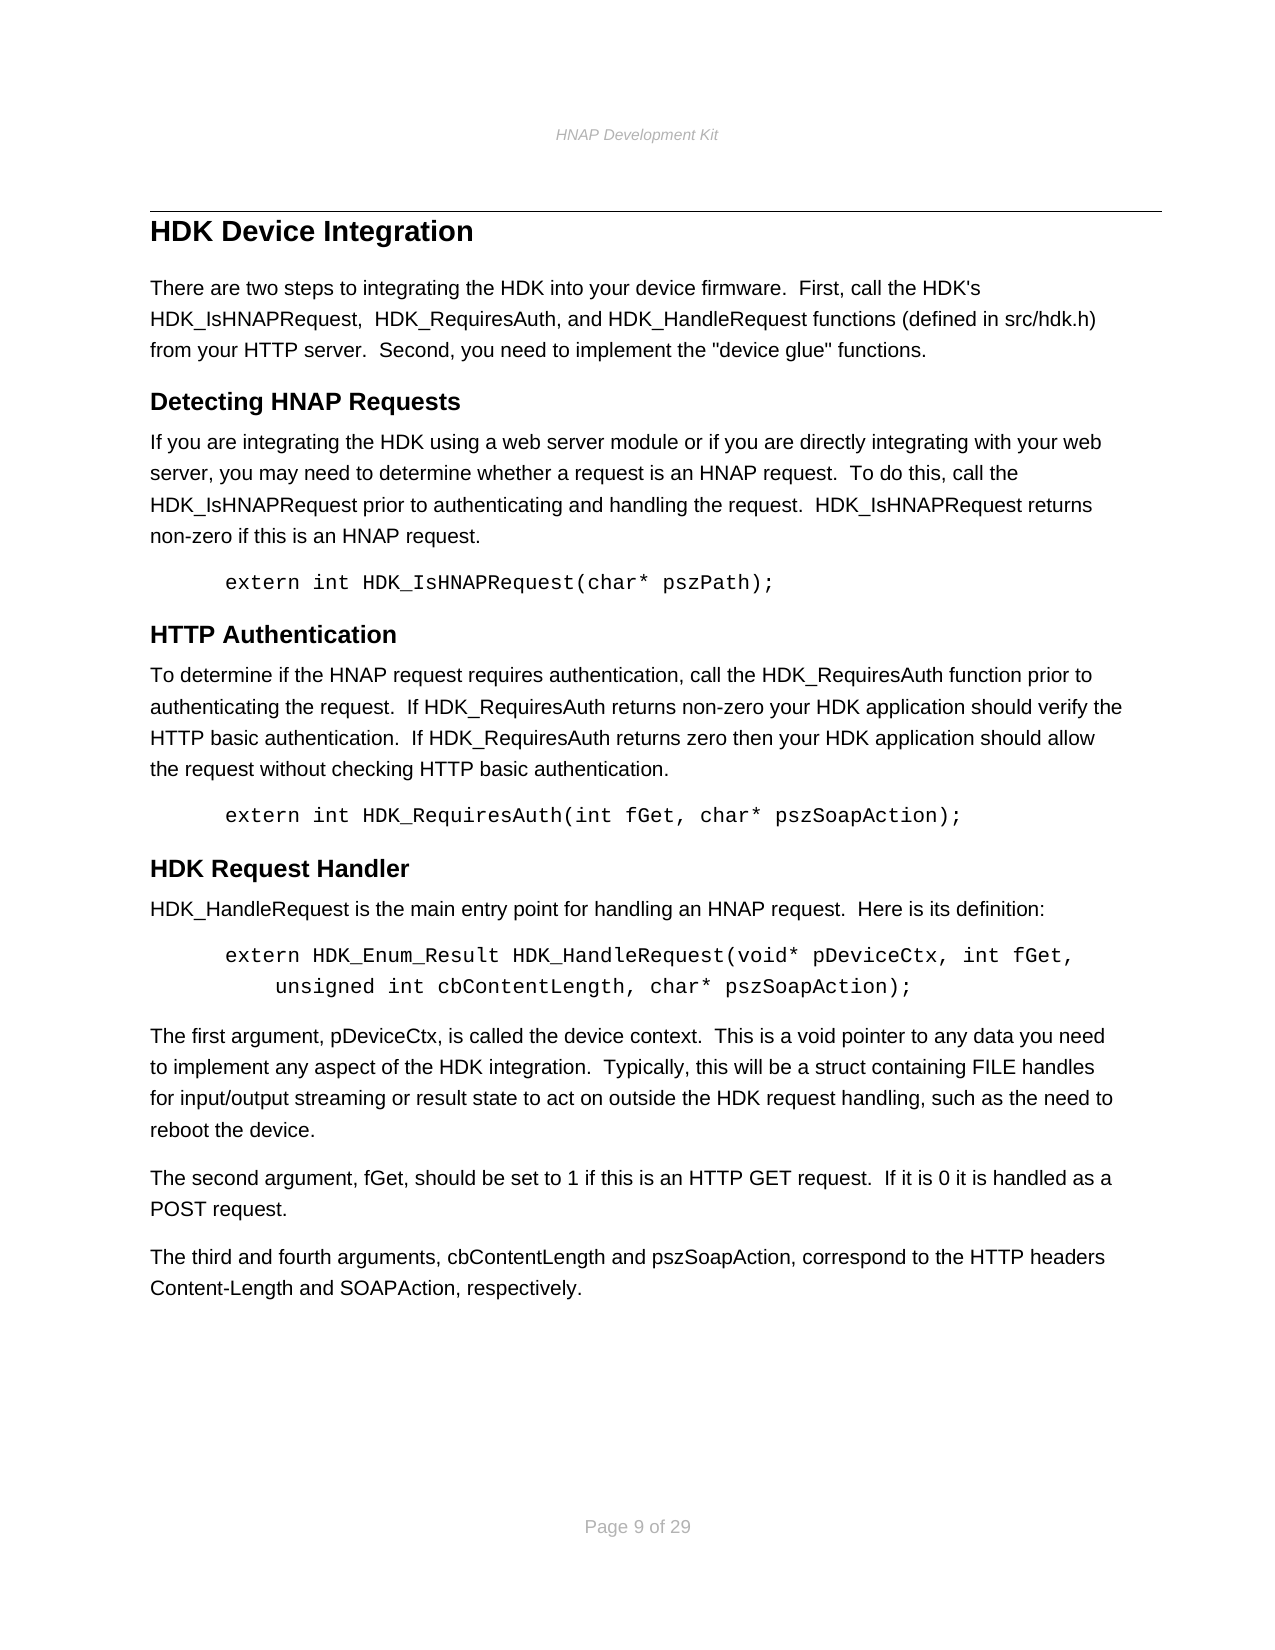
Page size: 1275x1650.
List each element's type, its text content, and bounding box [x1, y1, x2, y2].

subtitle HDK Device Integration [150, 212, 1162, 248]
text The second argument, fGet, should be set to 1 if this is an HTTP GET request. If it is 0 it is handled as a POST request. [150, 1158, 1125, 1221]
text To determine if the HNAP request requires authentication, call the HDK_RequiresAuth function prior to authenticating the request. If HDK_RequiresAuth returns non-zero your HDK application should verify the HTTP basic authentication. If HDK_RequiresAuth returns zero then your HDK application should allow the request without checking HTTP basic authentication. [150, 656, 1125, 781]
text The first argument, pDeviceCtx, is called the device context. This is a void pointer to any data you need to implement any aspect of the HDK integration. Typically, this will be a struct containing FILE handles for input/output streaming or result state to act on outside the HDK request handling, such as the need to reboot the device. [150, 1016, 1125, 1141]
subtitle HDK Request Handler [150, 854, 1162, 883]
text If you are integrating the HDK using a web server module or if you are directly integrating with your web server, you may need to determine whether a request is an HNAP request. To do this, call the HDK_IsHNAPRequest prior to authenticating and handling the request. HDK_IsHNAPRequest returns non-zero if this is an HNAP request. [150, 423, 1125, 548]
text extern HDK_Enum_Result HDK_HandleRequest(void* pDeviceCtx, int fGet, unsigned int cbContentLength, char* pszSoapAction); [225, 937, 1125, 1000]
subtitle Detecting HNAP Requests [150, 387, 1162, 416]
text HDK_HandleRequest is the main entry point for handling an HNAP request. Here is its definition: [150, 889, 1125, 921]
text extern int HDK_IsHNAPRequest(char* pszPath); [225, 564, 1125, 596]
text There are two steps to integrating the HDK into your device firmware. First, call the HDK's HDK_IsHNAPRequest, HDK_RequiresAuth, and HDK_HandleRequest functions (defined in src/hdk.h) from your HTTP server. Second, you need to implement the "device glue" functions. [150, 268, 1125, 362]
subtitle HTTP Authentication [150, 621, 1162, 650]
text The third and fourth arguments, cbContentLength and pszSoapAction, correspond to the HTTP headers Content-Length and SOAPAction, respectively. [150, 1237, 1125, 1300]
text extern int HDK_RequiresAuth(int fGet, char* pszSoapAction); [225, 798, 1125, 829]
